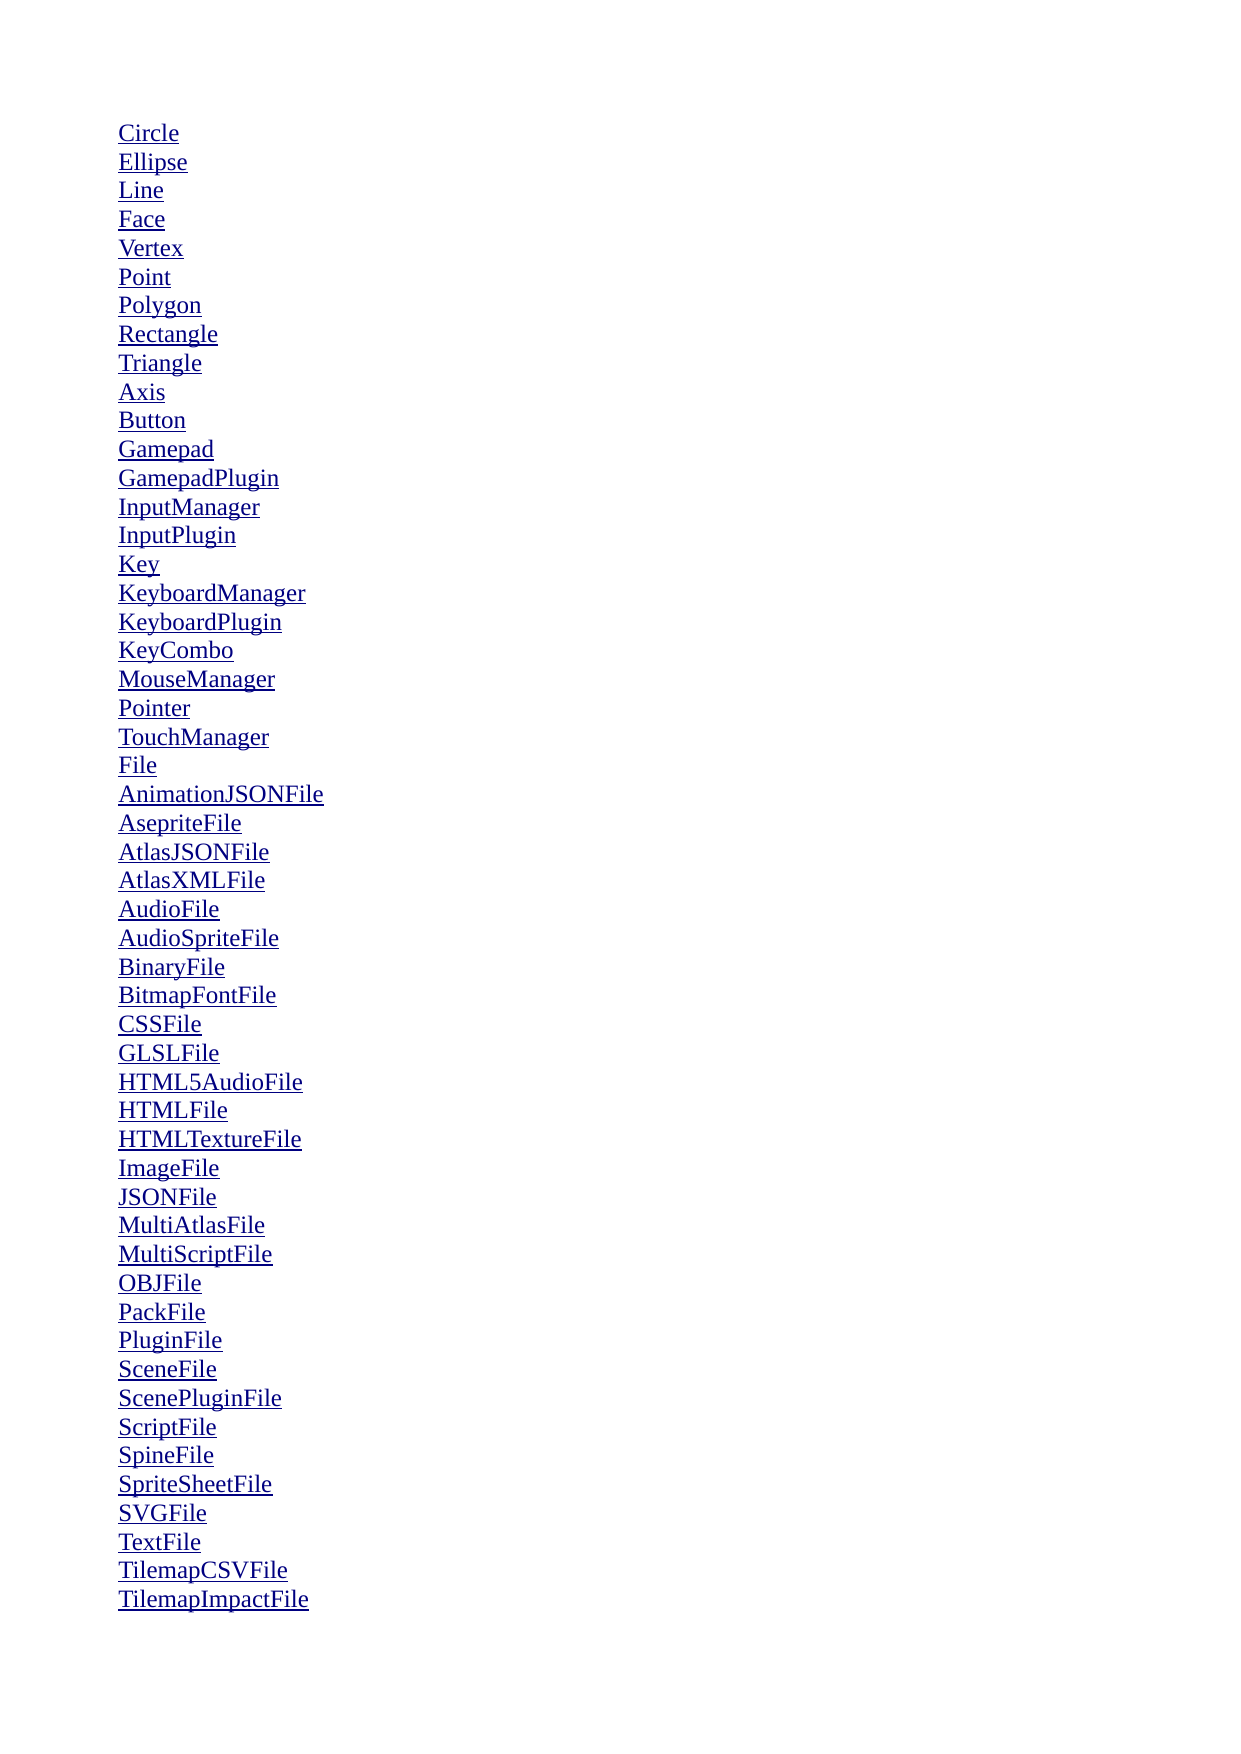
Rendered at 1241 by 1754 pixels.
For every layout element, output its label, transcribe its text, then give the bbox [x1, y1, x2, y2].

subtitle Key [118, 549, 1122, 578]
subtitle KeyboardManager [118, 578, 1122, 607]
subtitle MouseManager [118, 664, 1122, 693]
subtitle File [118, 751, 1122, 779]
subtitle Point [118, 262, 1122, 291]
subtitle ImageFile [118, 1153, 1122, 1182]
subtitle AnimationJSONFile [118, 779, 1122, 808]
subtitle ScriptFile [118, 1412, 1122, 1441]
subtitle Axis [118, 377, 1122, 406]
subtitle KeyboardPlugin [118, 607, 1122, 636]
subtitle Gamepad [118, 434, 1122, 463]
subtitle TouchManager [118, 722, 1122, 751]
subtitle AtlasJSONFile [118, 837, 1122, 866]
subtitle JSONFile [118, 1182, 1122, 1211]
subtitle HTMLFile [118, 1096, 1122, 1124]
subtitle SceneFile [118, 1354, 1122, 1383]
subtitle CSSFile [118, 1009, 1122, 1038]
subtitle Circle [118, 118, 1122, 147]
subtitle Rectangle [118, 319, 1122, 348]
subtitle KeyCombo [118, 636, 1122, 664]
subtitle TextFile [118, 1527, 1122, 1556]
subtitle AsepriteFile [118, 808, 1122, 837]
subtitle Button [118, 406, 1122, 434]
subtitle OBJFile [118, 1268, 1122, 1297]
subtitle Polygon [118, 291, 1122, 319]
subtitle HTML5AudioFile [118, 1067, 1122, 1096]
subtitle BitmapFontFile [118, 981, 1122, 1009]
subtitle Triangle [118, 348, 1122, 377]
subtitle HTMLTextureFile [118, 1124, 1122, 1153]
subtitle MultiAtlasFile [118, 1211, 1122, 1239]
subtitle PackFile [118, 1297, 1122, 1326]
subtitle Line [118, 176, 1122, 204]
subtitle AtlasXMLFile [118, 866, 1122, 894]
subtitle MultiScriptFile [118, 1239, 1122, 1268]
subtitle Vertex [118, 233, 1122, 262]
subtitle TilemapCSVFile [118, 1556, 1122, 1584]
subtitle ScenePluginFile [118, 1383, 1122, 1412]
subtitle SpriteSheetFile [118, 1469, 1122, 1498]
subtitle SpineFile [118, 1441, 1122, 1469]
subtitle InputManager [118, 492, 1122, 521]
subtitle PluginFile [118, 1326, 1122, 1354]
subtitle Pointer [118, 693, 1122, 722]
subtitle BinaryFile [118, 952, 1122, 981]
subtitle InputPlugin [118, 521, 1122, 549]
subtitle GLSLFile [118, 1038, 1122, 1067]
subtitle AudioFile [118, 894, 1122, 923]
subtitle TilemapImpactFile [118, 1584, 1122, 1613]
subtitle Face [118, 204, 1122, 233]
subtitle AudioSpriteFile [118, 923, 1122, 952]
subtitle Ellipse [118, 147, 1122, 176]
subtitle GamepadPlugin [118, 463, 1122, 492]
subtitle SVGFile [118, 1498, 1122, 1527]
